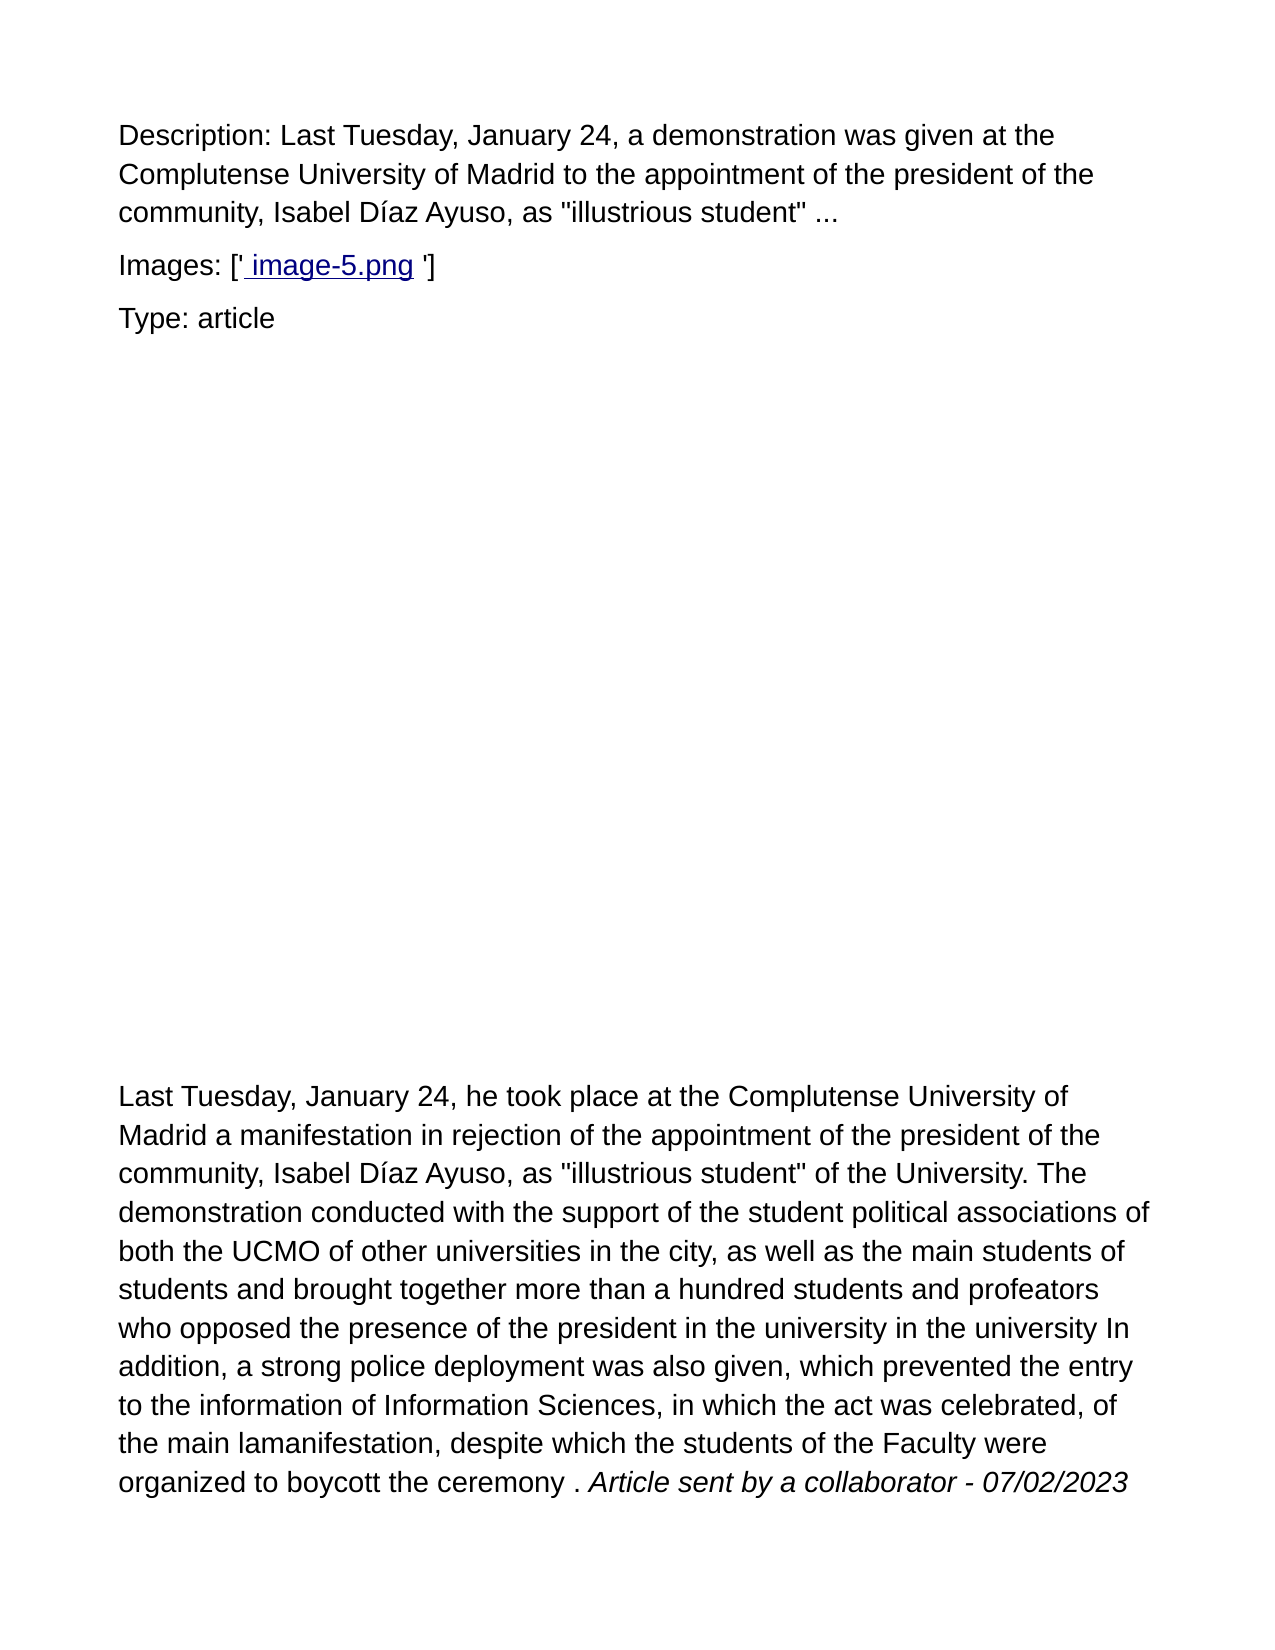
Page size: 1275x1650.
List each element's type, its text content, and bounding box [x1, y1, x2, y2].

text Description: Last Tuesday, January 24, a demonstration was given at the Complutense University of Madrid to the appointment of the president of the community, Isabel Díaz Ayuso, as "illustrious student" ... [118, 118, 1157, 229]
text Images: [' image-5.png '] [118, 248, 1157, 282]
text Last Tuesday, January 24, he took place at the Complutense University of Madrid a manifestation in rejection of the appointment of the president of the community, Isabel Díaz Ayuso, as "illustrious student" of the University. The demonstration conducted with the support of the student political associations of both the UCMO of other universities in the city, as well as the main students of students and brought together more than a hundred students and profeators who opposed the presence of the president in the university in the university In addition, a strong police deployment was also given, which prevented the entry to the information of Information Sciences, in which the act was celebrated, of the main lamanifestation, despite which the students of the Faculty were organized to boycott the ceremony . Article sent by a collaborator - 07/02/2023 [118, 354, 1157, 1498]
text Type: article [118, 301, 1157, 335]
